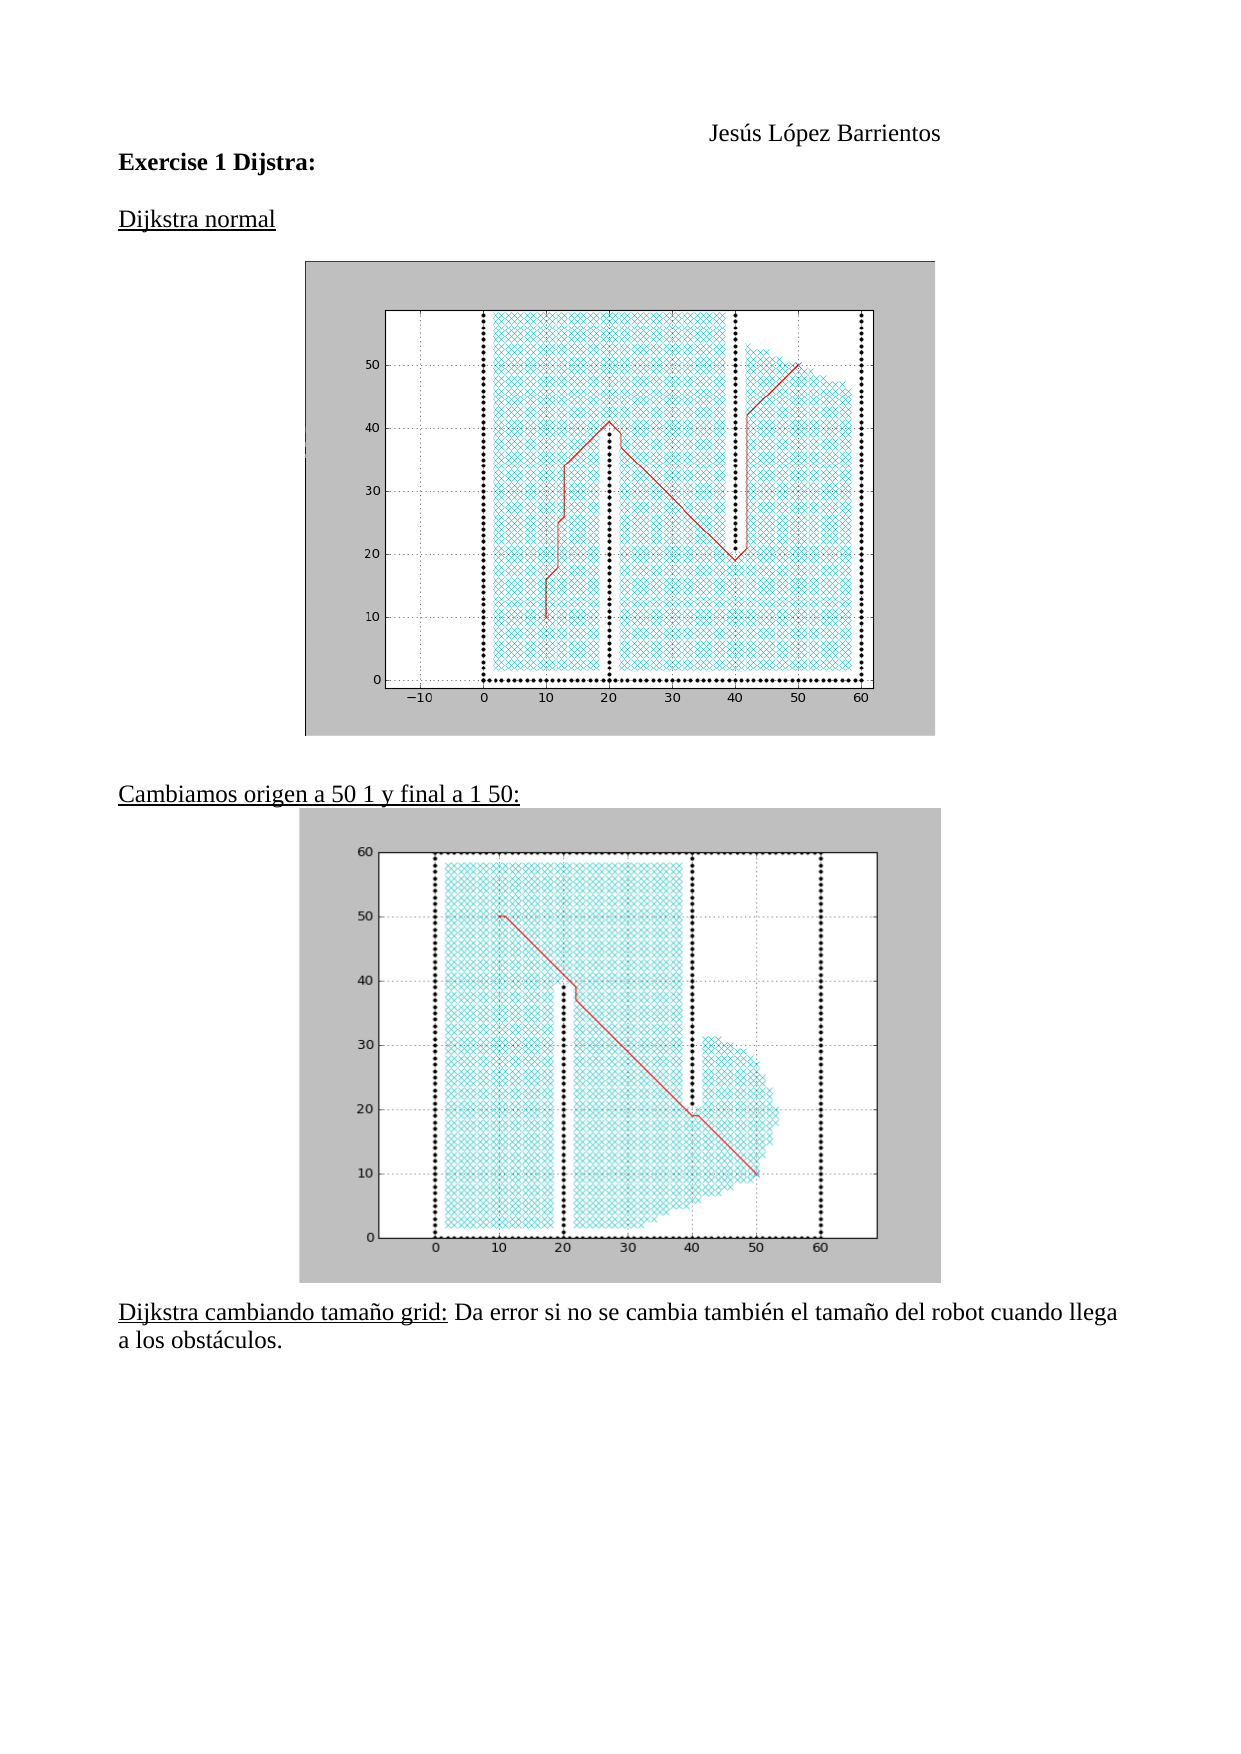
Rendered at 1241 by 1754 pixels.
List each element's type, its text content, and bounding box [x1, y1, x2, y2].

text Exercise 1 Dijstra: [118, 147, 1122, 176]
text Cambiamos origen a 50 1 y final a 1 50: [118, 779, 1122, 808]
text Dijkstra cambiando tamaño grid: Da error si no se cambia también el tamaño del robot cuando llega a los obstáculos. [118, 1297, 1122, 1354]
text Jesús López Barrientos [118, 118, 1122, 147]
picture [299, 808, 941, 1283]
text Dijkstra normal [118, 204, 1122, 233]
picture [305, 261, 936, 736]
